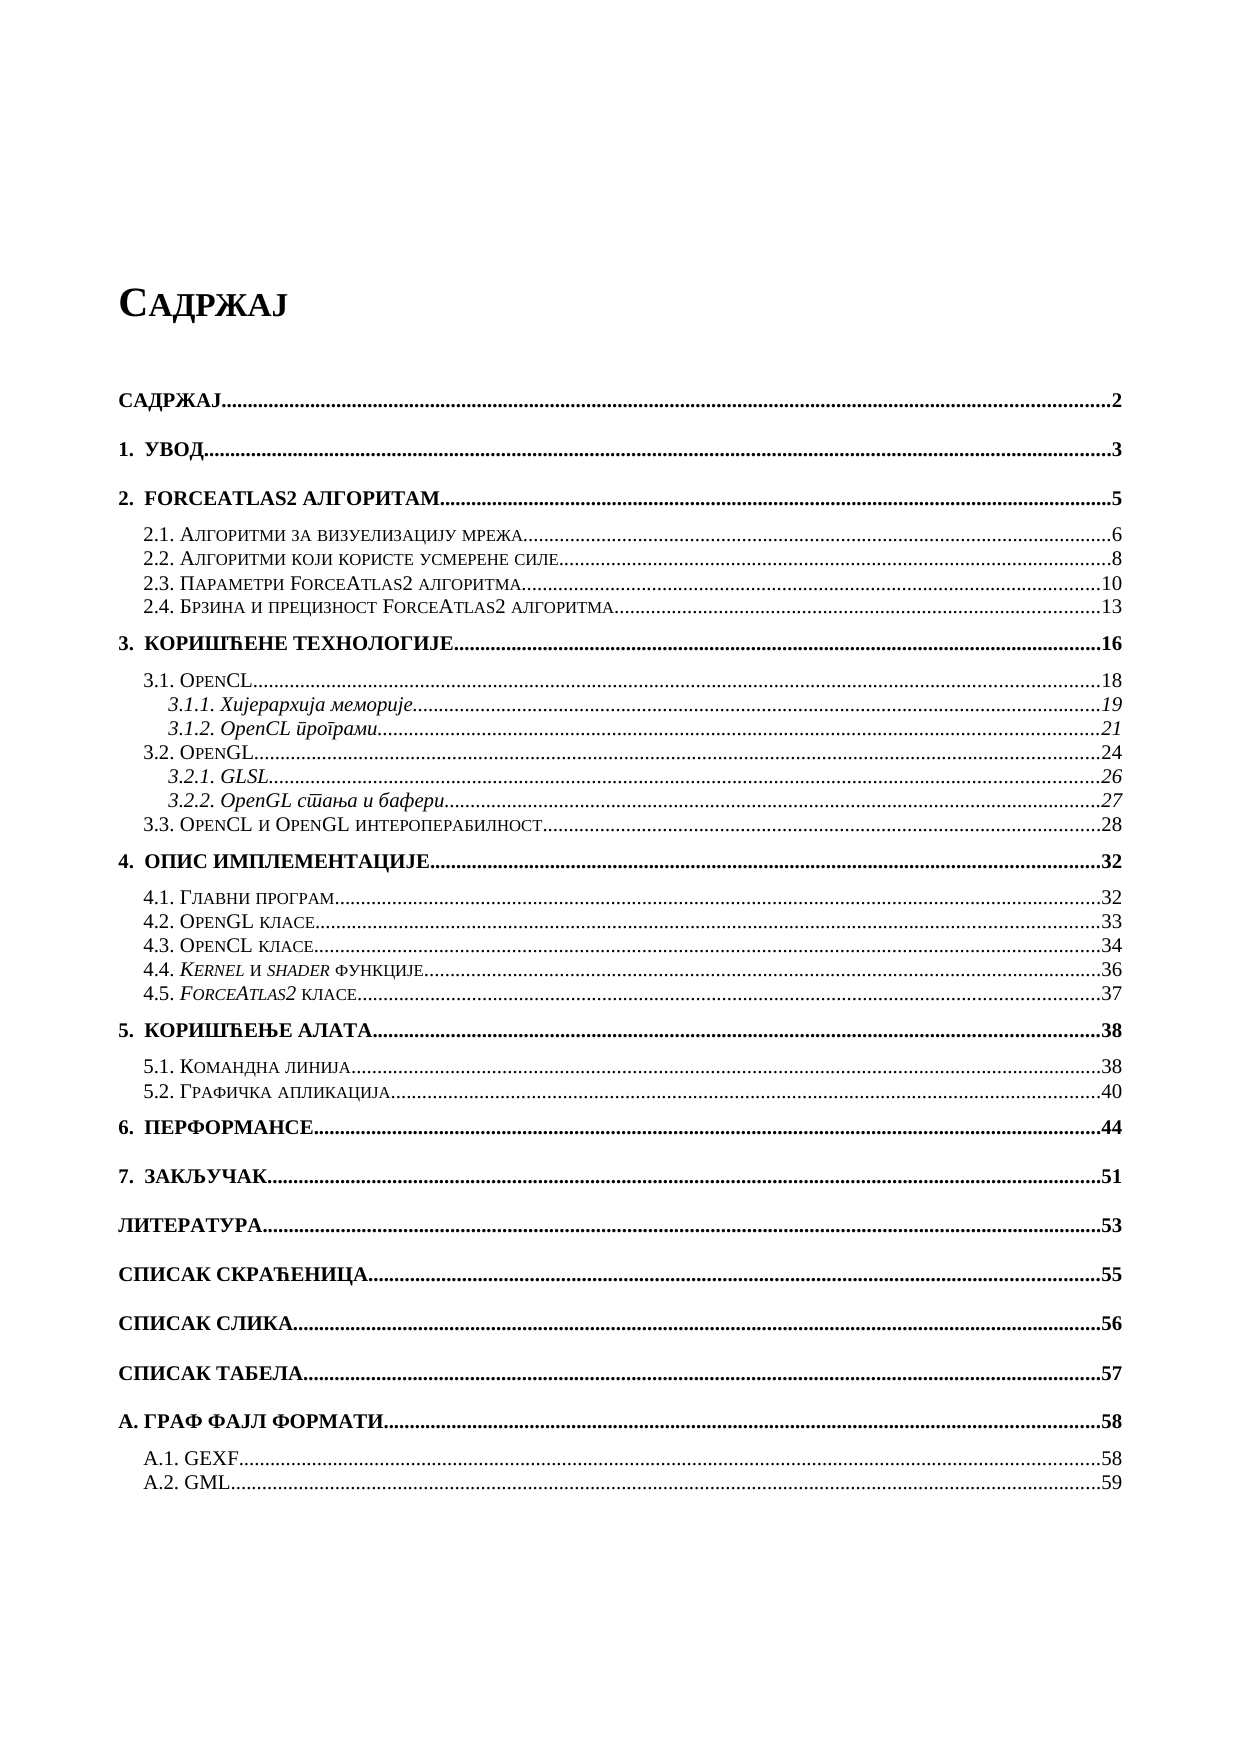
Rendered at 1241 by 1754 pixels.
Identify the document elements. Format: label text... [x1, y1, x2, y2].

text 2.3. Параметри ForceAtlas2 алгоритма 10 [143, 570, 1122, 594]
text 3.1.2. ОpenCL програми 21 [168, 716, 1122, 740]
text 7. Закључак 51 [118, 1164, 1122, 1188]
text Списак табела 57 [118, 1360, 1122, 1384]
text 2.1. Алгоритми за визуелизацију мрежа 6 [143, 522, 1122, 546]
text 5.2. Графичка апликација 40 [143, 1078, 1122, 1103]
text А.2. GML 59 [143, 1470, 1122, 1494]
text 3.3. OpenCL и ОpenGL интероперабилност 28 [143, 812, 1122, 836]
text 3.1. ОpenCL 18 [143, 668, 1122, 692]
text 2. ForceAtlas2 алгоритам 5 [118, 486, 1122, 510]
text 5. Коришћење алата 38 [118, 1018, 1122, 1042]
text 2.2. Алгоритми који користе усмерене силе 8 [143, 546, 1122, 570]
text Списак слика 56 [118, 1311, 1122, 1335]
text 5.1. Командна линија 38 [143, 1054, 1122, 1078]
text 4.5. ForceAtlas2 класе 37 [143, 981, 1122, 1005]
text 3. Коришћене технологије 16 [118, 631, 1122, 655]
text А.1. GEXF 58 [143, 1446, 1122, 1470]
text 1. Увод 3 [118, 437, 1122, 461]
text 4. Опис имплементације 32 [118, 848, 1122, 873]
text Литература 53 [118, 1213, 1122, 1237]
text Садржај 2 [118, 388, 1122, 412]
text А. Граф фајл формати 58 [118, 1409, 1122, 1433]
text Списак скраћеница 55 [118, 1262, 1122, 1286]
text 4.4. Kernel и shader функције 36 [143, 957, 1122, 981]
text 4.3. OpenCL класе 34 [143, 933, 1122, 957]
text Садржај [118, 277, 1122, 325]
text 3.2. ОpenGL 24 [143, 740, 1122, 764]
text 3.2.1. GLSL 26 [168, 764, 1122, 788]
text 4.2. OpenGL класе 33 [143, 909, 1122, 933]
text 4.1. Главни програм 32 [143, 885, 1122, 909]
text 3.1.1. Хијерархија меморије 19 [168, 692, 1122, 716]
text 6. Перформансе 44 [118, 1115, 1122, 1139]
text 3.2.2. ОpenGL стања и бафери 27 [168, 788, 1122, 812]
text 2.4. Брзина и прецизност ForceAtlas2 алгоритма 13 [143, 594, 1122, 618]
